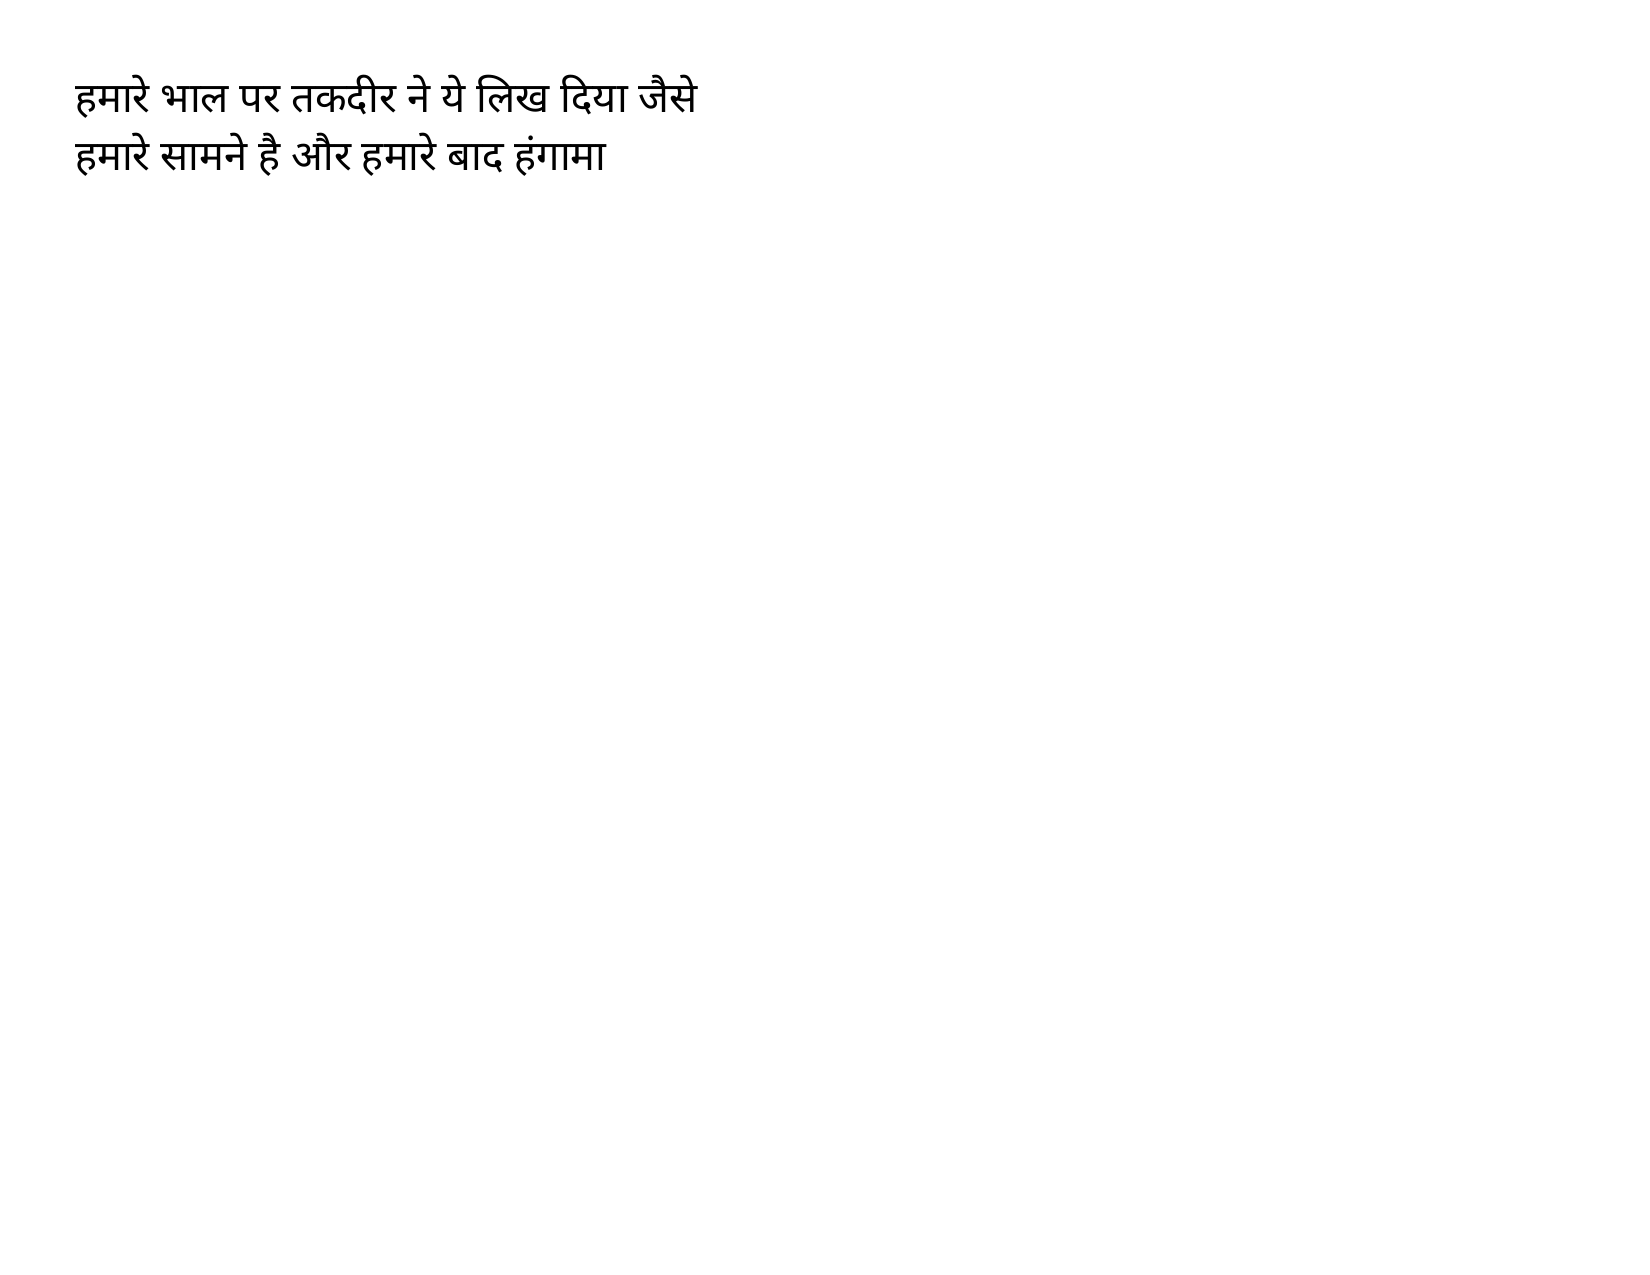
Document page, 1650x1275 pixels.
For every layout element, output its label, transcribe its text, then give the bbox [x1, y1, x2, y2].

text हमारे भाल पर तकदीर ने ये लिख दिया जैसे हमारे सामने है और हमारे बाद हंगामा [75, 75, 787, 187]
